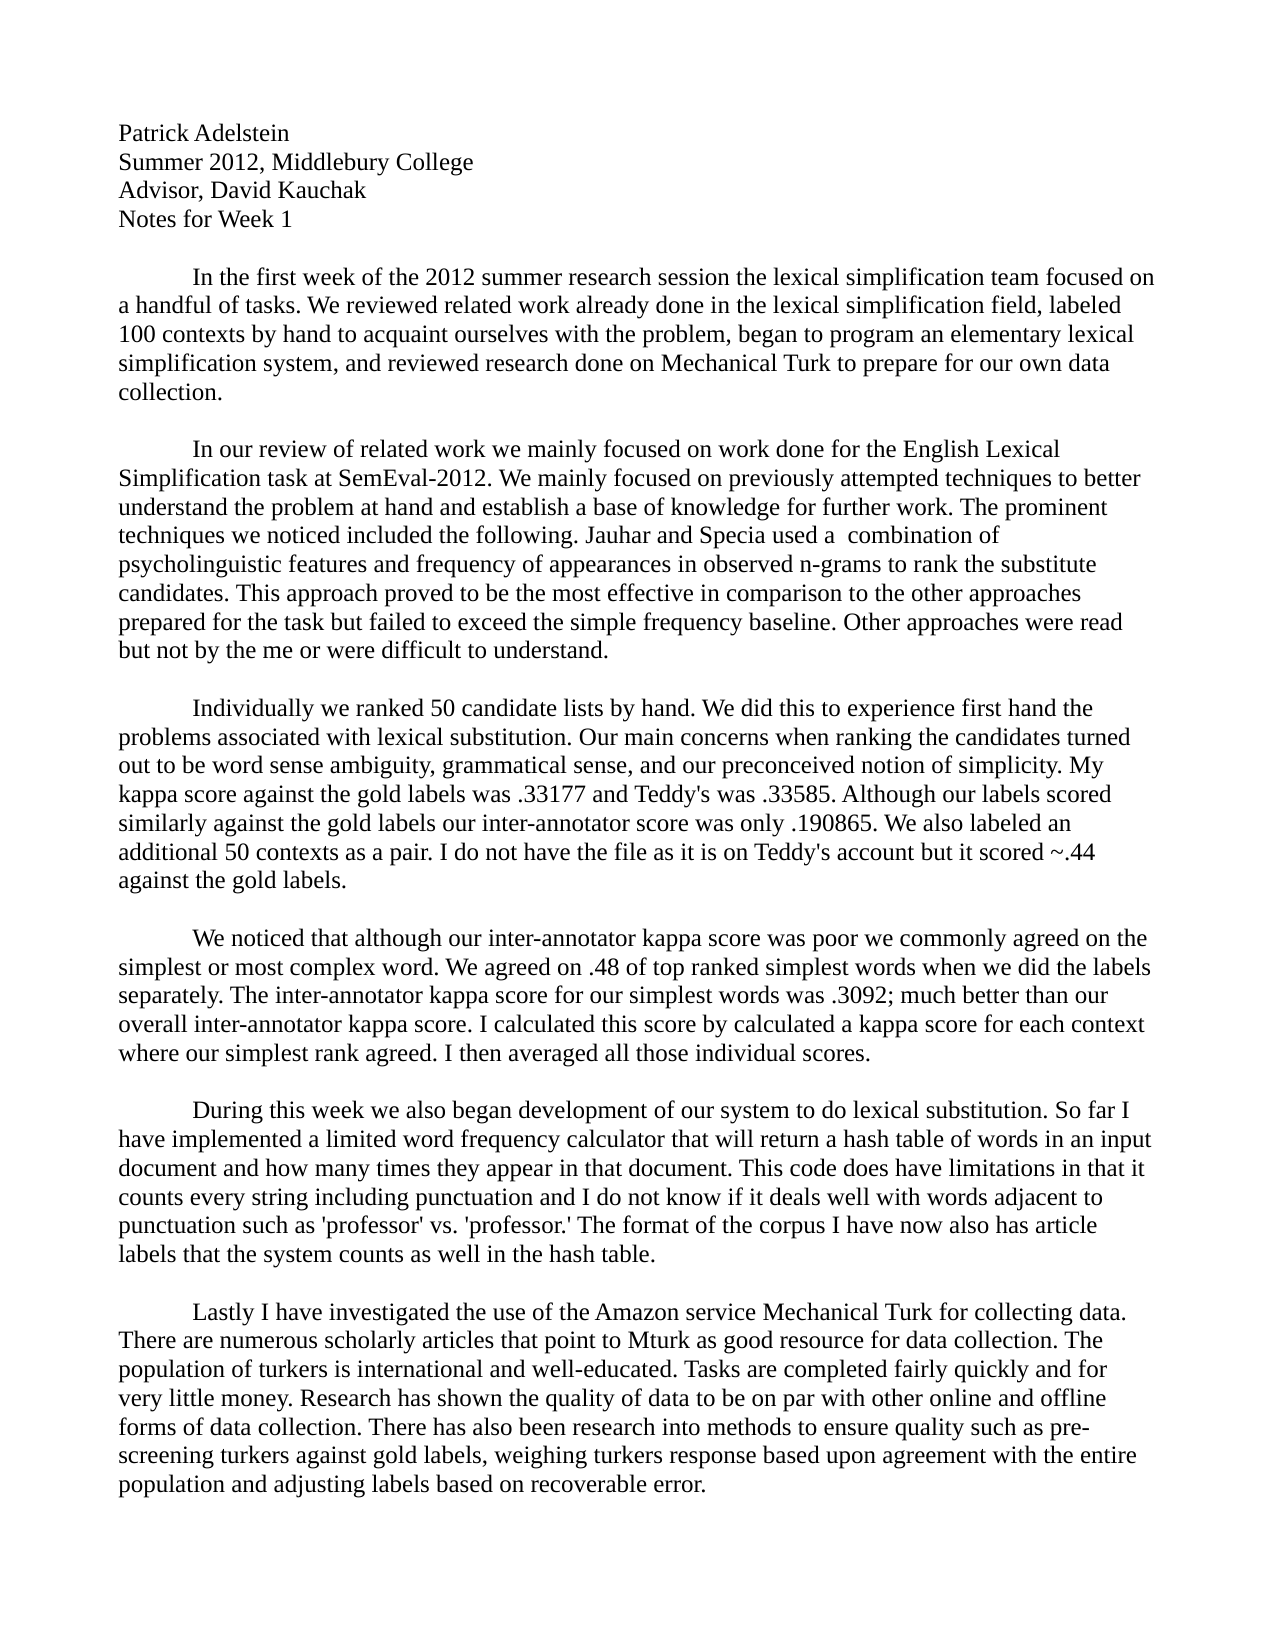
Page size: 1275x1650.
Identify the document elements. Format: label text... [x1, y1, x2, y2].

text Individually we ranked 50 candidate lists by hand. We did this to experience first hand the problems associated with lexical substitution. Our main concerns when ranking the candidates turned out to be word sense ambiguity, grammatical sense, and our preconceived notion of simplicity. My kappa score against the gold labels was .33177 and Teddy's was .33585. Although our labels scored similarly against the gold labels our inter-annotator score was only .190865. We also labeled an additional 50 contexts as a pair. I do not have the file as it is on Teddy's account but it scored ~.44 against the gold labels. [118, 693, 1157, 894]
text In our review of related work we mainly focused on work done for the English Lexical Simplification task at SemEval-2012. We mainly focused on previously attempted techniques to better understand the problem at hand and establish a base of knowledge for further work. The prominent techniques we noticed included the following. Jauhar and Specia used a combination of psycholinguistic features and frequency of appearances in observed n-grams to rank the substitute candidates. This approach proved to be the most effective in comparison to the other approaches prepared for the task but failed to exceed the simple frequency baseline. Other approaches were read but not by the me or were difficult to understand. [118, 434, 1157, 664]
text Notes for Week 1 [118, 204, 1157, 233]
text In the first week of the 2012 summer research session the lexical simplification team focused on a handful of tasks. We reviewed related work already done in the lexical simplification field, labeled 100 contexts by hand to acquaint ourselves with the problem, began to program an elementary lexical simplification system, and reviewed research done on Mechanical Turk to prepare for our own data collection. [118, 262, 1157, 406]
text Patrick Adelstein [118, 118, 1157, 147]
text Advisor, David Kauchak [118, 176, 1157, 204]
text Summer 2012, Middlebury College [118, 147, 1157, 176]
text Lastly I have investigated the use of the Amazon service Mechanical Turk for collecting data. There are numerous scholarly articles that point to Mturk as good resource for data collection. The population of turkers is international and well-educated. Tasks are completed fairly quickly and for very little money. Research has shown the quality of data to be on par with other online and offline forms of data collection. There has also been research into methods to ensure quality such as pre-screening turkers against gold labels, weighing turkers response based upon agreement with the entire population and adjusting labels based on recoverable error. [118, 1297, 1157, 1498]
text During this week we also began development of our system to do lexical substitution. So far I have implemented a limited word frequency calculator that will return a hash table of words in an input document and how many times they appear in that document. This code does have limitations in that it counts every string including punctuation and I do not know if it deals well with words adjacent to punctuation such as 'professor' vs. 'professor.' The format of the corpus I have now also has article labels that the system counts as well in the hash table. [118, 1096, 1157, 1268]
text We noticed that although our inter-annotator kappa score was poor we commonly agreed on the simplest or most complex word. We agreed on .48 of top ranked simplest words when we did the labels separately. The inter-annotator kappa score for our simplest words was .3092; much better than our overall inter-annotator kappa score. I calculated this score by calculated a kappa score for each context where our simplest rank agreed. I then averaged all those individual scores. [118, 923, 1157, 1067]
